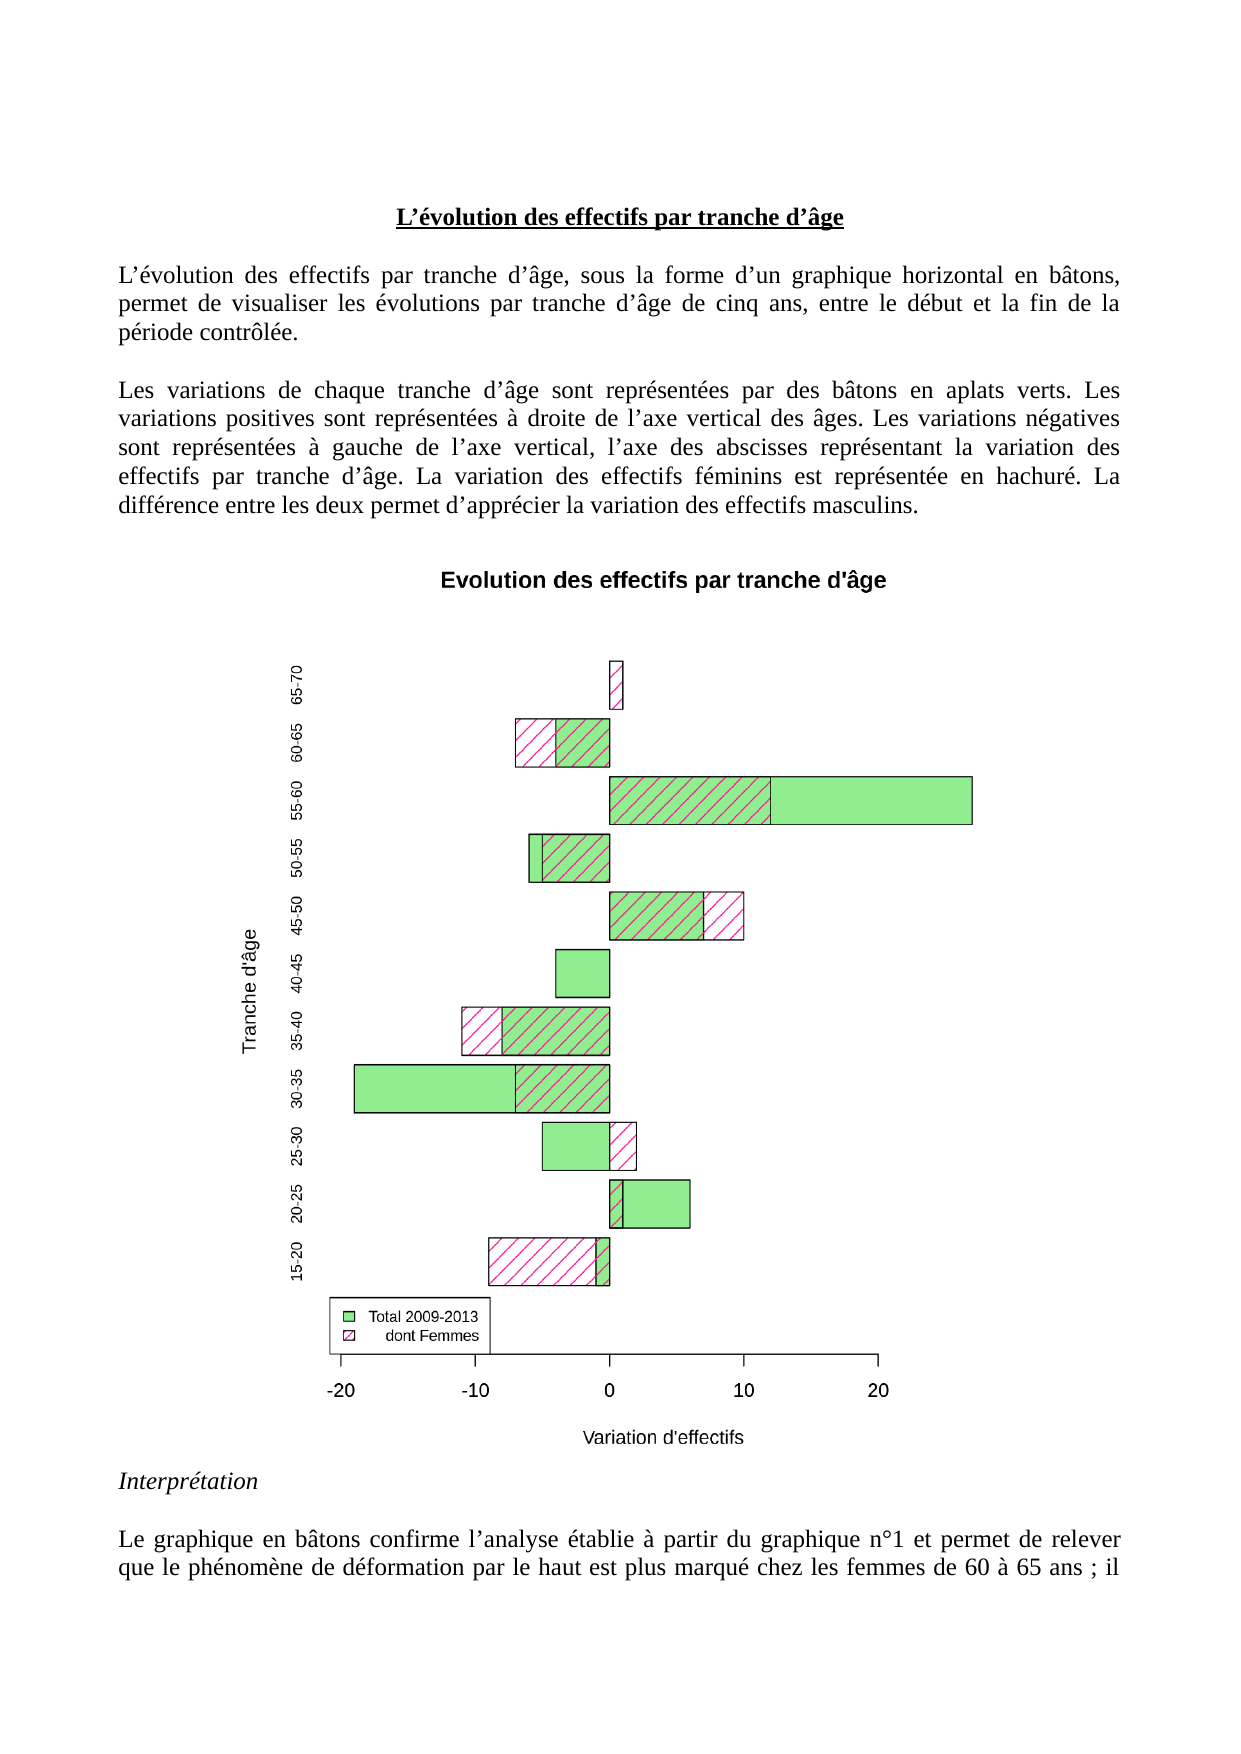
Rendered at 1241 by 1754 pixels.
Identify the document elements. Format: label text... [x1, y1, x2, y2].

text Interprétation [118, 683, 1122, 1495]
text L’évolution des effectifs par tranche d’âge, sous la forme d’un graphique horizontal en bâtons, permet de visualiser les évolutions par tranche d’âge de cinq ans, entre le début et la fin de la période contrôlée. [118, 260, 1122, 346]
list L’évolution des effectifs par tranche d’âge [118, 202, 1122, 231]
text Les variations de chaque tranche d’âge sont représentées par des bâtons en aplats verts. Les variations positives sont représentées à droite de l’axe vertical des âges. Les variations négatives sont représentées à gauche de l’axe vertical, l’axe des abscisses représentant la variation des effectifs par tranche d’âge. La variation des effectifs féminins est représentée en hachuré. La différence entre les deux permet d’apprécier la variation des effectifs masculins. [118, 375, 1122, 518]
text Le graphique en bâtons confirme l’analyse établie à partir du graphique n°1 et permet de relever que le phénomène de déformation par le haut est plus marqué chez les femmes de 60 à 65 ans ; il [118, 1524, 1122, 1581]
